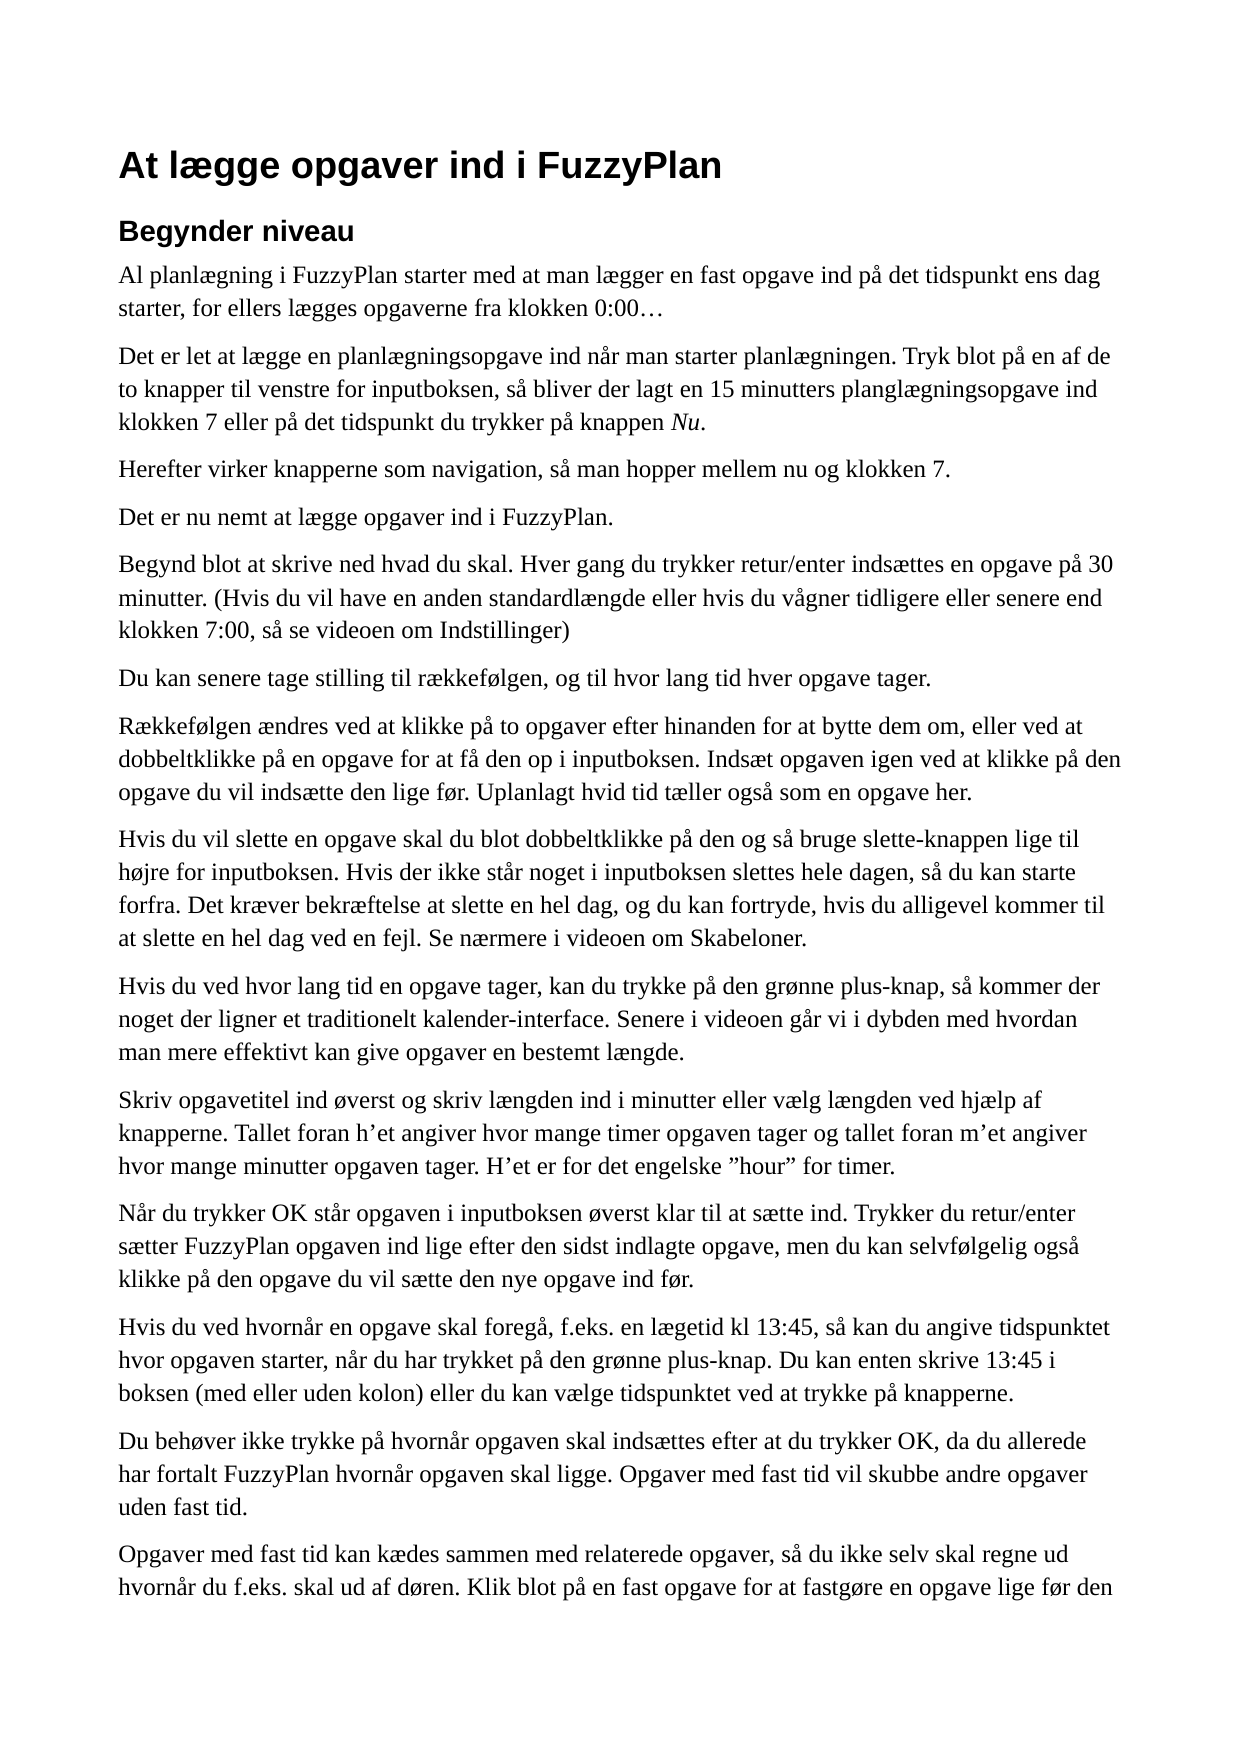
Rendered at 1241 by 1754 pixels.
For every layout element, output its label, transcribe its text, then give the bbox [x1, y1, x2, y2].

text Hvis du ved hvornår en opgave skal foregå, f.eks. en lægetid kl 13:45, så kan du angive tidspunktet hvor opgaven starter, når du har trykket på den grønne plus-knap. Du kan enten skrive 13:45 i boksen (med eller uden kolon) eller du kan vælge tidspunktet ved at trykke på knapperne. [118, 1312, 1122, 1407]
text Det er nu nemt at lægge opgaver ind i FuzzyPlan. [118, 502, 1122, 531]
text Du kan senere tage stilling til rækkefølgen, og til hvor lang tid hver opgave tager. [118, 663, 1122, 692]
text Begynd blot at skrive ned hvad du skal. Hver gang du trykker retur/enter indsættes en opgave på 30 minutter. (Hvis du vil have en anden standardlængde eller hvis du vågner tidligere eller senere end klokken 7:00, så se videoen om Indstillinger) [118, 549, 1122, 644]
text Hvis du vil slette en opgave skal du blot dobbeltklikke på den og så bruge slette-knappen lige til højre for inputboksen. Hvis der ikke står noget i inputboksen slettes hele dagen, så du kan starte forfra. Det kræver bekræftelse at slette en hel dag, og du kan fortryde, hvis du alligevel kommer til at slette en hel dag ved en fejl. Se nærmere i videoen om Skabeloner. [118, 824, 1122, 952]
text Rækkefølgen ændres ved at klikke på to opgaver efter hinanden for at bytte dem om, eller ved at dobbeltklikke på en opgave for at få den op i inputboksen. Indsæt opgaven igen ved at klikke på den opgave du vil indsætte den lige før. Uplanlagt hvid tid tæller også som en opgave her. [118, 711, 1122, 806]
subtitle At lægge opgaver ind i FuzzyPlan [118, 143, 1122, 187]
text Opgaver med fast tid kan kædes sammen med relaterede opgaver, så du ikke selv skal regne ud hvornår du f.eks. skal ud af døren. Klik blot på en fast opgave for at fastgøre en opgave lige før den [118, 1539, 1122, 1601]
text Hvis du ved hvor lang tid en opgave tager, kan du trykke på den grønne plus-knap, så kommer der noget der ligner et traditionelt kalender-interface. Senere i videoen går vi i dybden med hvordan man mere effektivt kan give opgaver en bestemt længde. [118, 971, 1122, 1066]
subtitle Begynder niveau [118, 214, 1122, 248]
text Al planlægning i FuzzyPlan starter med at man lægger en fast opgave ind på det tidspunkt ens dag starter, for ellers lægges opgaverne fra klokken 0:00… [118, 260, 1122, 322]
text Skriv opgavetitel ind øverst og skriv længden ind i minutter eller vælg længden ved hjælp af knapperne. Tallet foran h’et angiver hvor mange timer opgaven tager og tallet foran m’et angiver hvor mange minutter opgaven tager. H’et er for det engelske ”hour” for timer. [118, 1085, 1122, 1179]
text Herefter virker knapperne som navigation, så man hopper mellem nu og klokken 7. [118, 454, 1122, 483]
text Når du trykker OK står opgaven i inputboksen øverst klar til at sætte ind. Trykker du retur/enter sætter FuzzyPlan opgaven ind lige efter den sidst indlagte opgave, men du kan selvfølgelig også klikke på den opgave du vil sætte den nye opgave ind før. [118, 1198, 1122, 1293]
text Du behøver ikke trykke på hvornår opgaven skal indsættes efter at du trykker OK, da du allerede har fortalt FuzzyPlan hvornår opgaven skal ligge. Opgaver med fast tid vil skubbe andre opgaver uden fast tid. [118, 1426, 1122, 1521]
text Det er let at lægge en planlægningsopgave ind når man starter planlægningen. Tryk blot på en af de to knapper til venstre for inputboksen, så bliver der lagt en 15 minutters planglægningsopgave ind klokken 7 eller på det tidspunkt du trykker på knappen Nu. [118, 341, 1122, 436]
